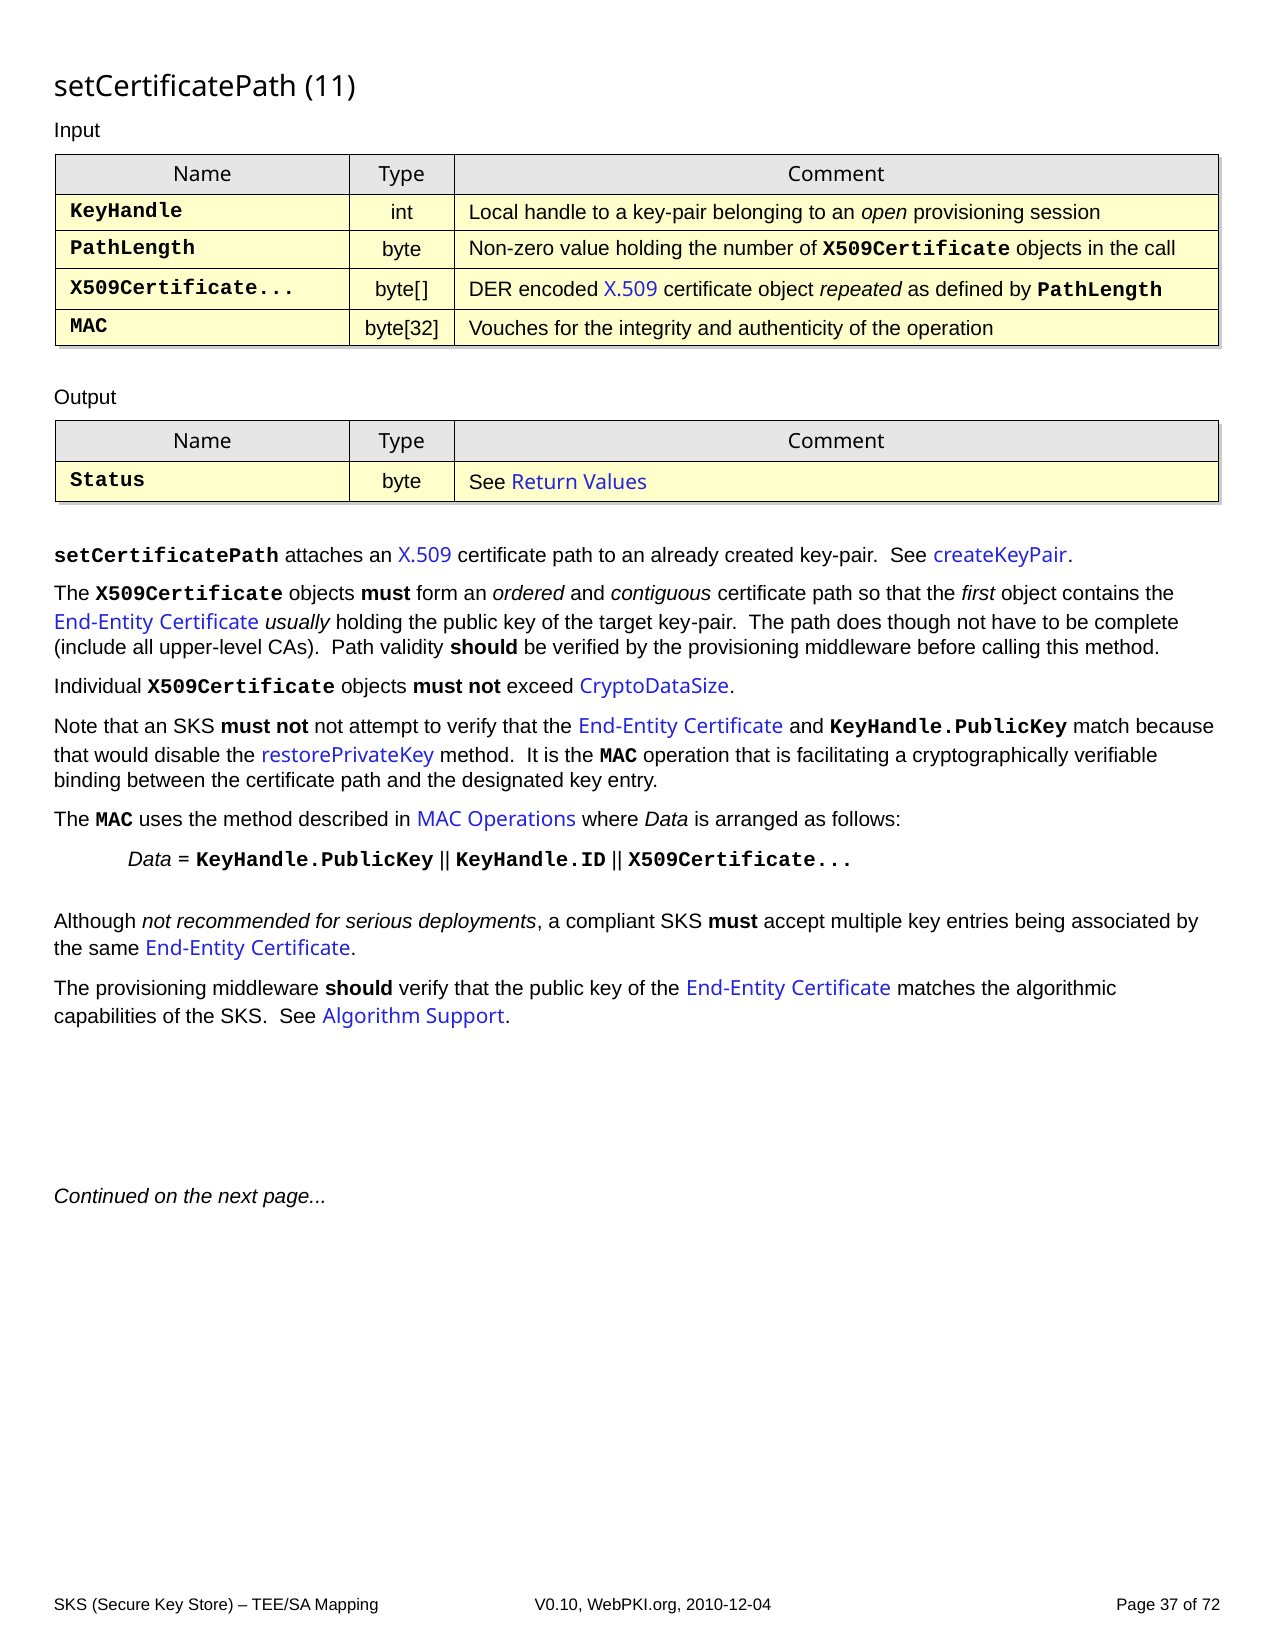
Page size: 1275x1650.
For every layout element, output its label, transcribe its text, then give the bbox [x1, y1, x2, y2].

text Note that an SKS must not not attempt to verify that the End-Entity Certificate and KeyHandle.PublicKey match because that would disable the restorePrivateKey method. It is the MAC operation that is facilitating a cryptographically verifiable binding between the certificate path and the designated key entry. [54, 711, 1221, 792]
table_header Type [350, 155, 454, 194]
table_cell Local handle to a key-pair belonging to an open provisioning session [455, 195, 1218, 230]
table_header Comment [455, 155, 1218, 194]
table_header Name [56, 421, 349, 461]
text Data = KeyHandle.PublicKey || KeyHandle.ID || X509Certificate... [54, 844, 1221, 873]
subtitle setCertificatePath (11) [54, 66, 1221, 105]
text Output [54, 385, 1221, 409]
table_cell PathLength [56, 231, 349, 268]
text setCertificatePath attaches an X.509 certificate path to an already created key-pair. See createKeyPair. [54, 541, 1221, 569]
table_cell Vouches for the integrity and authenticity of the operation [455, 310, 1218, 345]
table_cell int [350, 195, 454, 230]
table_header Comment [455, 421, 1218, 461]
text Continued on the next page... [54, 1184, 1221, 1208]
text The provisioning middleware should verify that the public key of the End-Entity Certificate matches the algorithmic capabilities of the SKS. See Algorithm Support. [54, 973, 1221, 1030]
text The MAC uses the method described in MAC Operations where Data is arranged as follows: [54, 804, 1221, 833]
table_cell See Return Values [455, 462, 1218, 501]
table_cell byte⁮[32] [350, 310, 454, 345]
table_header Name [56, 155, 349, 194]
table_cell DER encoded X.509 certificate object repeated as defined by PathLength‪‫‬‭‪‏‪‏‎ [455, 269, 1218, 309]
table_cell byte [350, 231, 454, 268]
text Although not recommended for serious deployments, a compliant SKS must accept multiple key entries being associated by the same End-Entity Certificate. [54, 909, 1221, 961]
table_cell byte⁮[ ] [350, 269, 454, 309]
table_header Type [350, 421, 454, 461]
table_cell MAC [56, 310, 349, 345]
table_cell byte [350, 462, 454, 501]
table_cell Non-zero value holding the number of X509Certificate objects in the call [455, 231, 1218, 268]
text Input [54, 118, 1221, 142]
table_cell Status [56, 462, 349, 501]
text Individual X509Certificate objects must not exceed CryptoDataSize. [54, 671, 1221, 699]
table_cell KeyHandle [56, 195, 349, 230]
table_cell X509Certificate... [56, 269, 349, 309]
text The X509Certificate objects must form an ordered and contiguous certificate path so that the first object contains the End-Entity Certificate usually holding the public key of the target key‑pair. The path does though not have to be complete (include all upper-level CAs). Path validity should be verified by the provisioning middleware before calling this method. [54, 581, 1221, 659]
